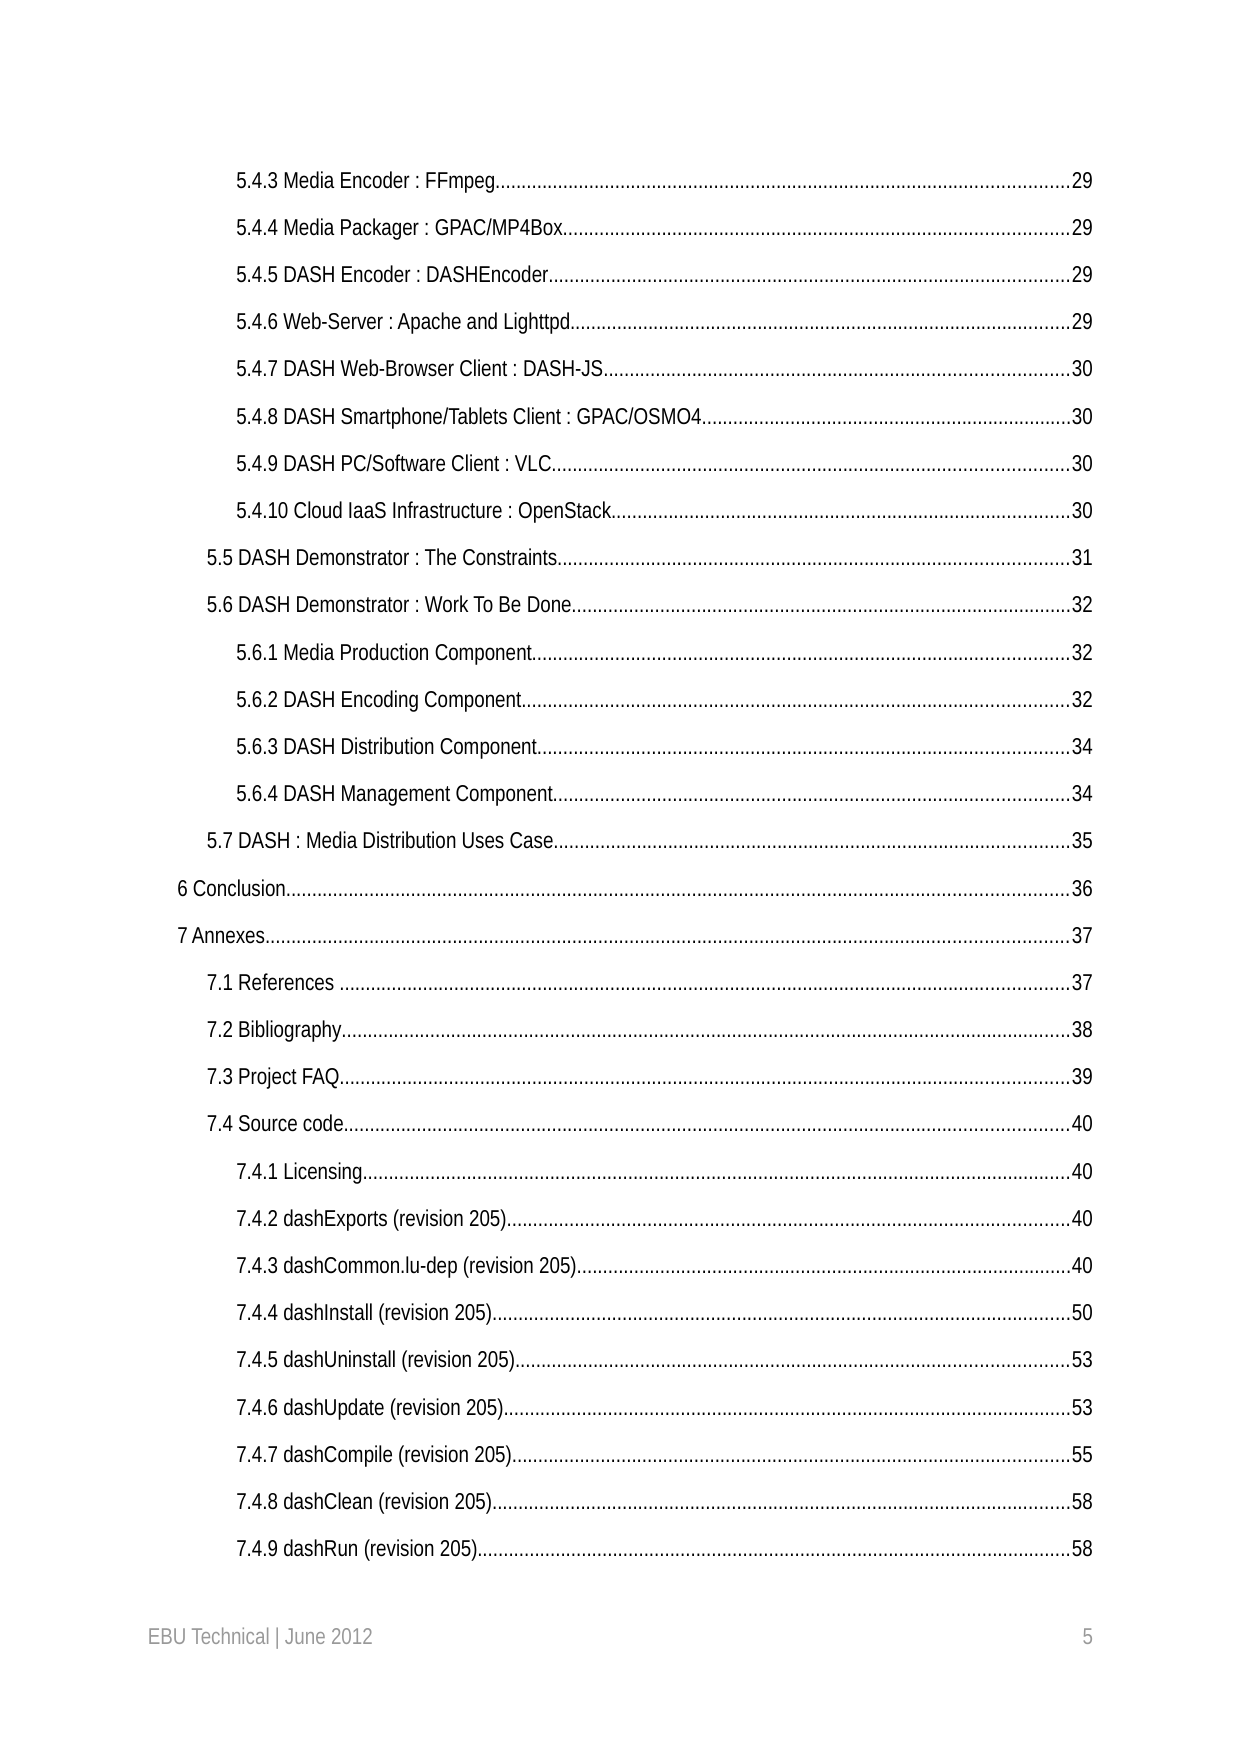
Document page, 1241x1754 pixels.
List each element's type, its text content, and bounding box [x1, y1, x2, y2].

text 5.4.10 Cloud IaaS Infrastructure : OpenStack 30 [236, 497, 1093, 523]
text 7.4 Source code 40 [207, 1110, 1093, 1137]
text 5.4.5 DASH Encoder : DASHEncoder 29 [236, 261, 1093, 287]
text 7.4.9 dashRun (revision 205) 58 [236, 1535, 1093, 1561]
text 5.5 DASH Demonstrator : The Constraints 31 [207, 544, 1093, 571]
text 5.6 DASH Demonstrator : Work To Be Done 32 [207, 591, 1093, 618]
text 5.4.3 Media Encoder : FFmpeg 29 [236, 167, 1093, 193]
text 5.7 DASH : Media Distribution Uses Case 35 [207, 827, 1093, 854]
text 7.1 References 37 [207, 969, 1093, 995]
text 5.4.4 Media Packager : GPAC/MP4Box 29 [236, 214, 1093, 240]
text 7.4.5 dashUninstall (revision 205) 53 [236, 1346, 1093, 1373]
text 5.6.1 Media Production Component 32 [236, 638, 1093, 665]
text 7.4.6 dashUpdate (revision 205) 53 [236, 1393, 1093, 1420]
text 7.4.8 dashClean (revision 205) 58 [236, 1488, 1093, 1514]
text 7.4.3 dashCommon.lu-dep (revision 205) 40 [236, 1252, 1093, 1278]
text 5.4.7 DASH Web-Browser Client : DASH-JS 30 [236, 355, 1093, 382]
text 5.4.6 Web-Server : Apache and Lighttpd 29 [236, 308, 1093, 334]
text 7.4.1 Licensing 40 [236, 1158, 1093, 1184]
text 5.4.8 DASH Smartphone/Tablets Client : GPAC/OSMO4 30 [236, 403, 1093, 429]
text 6 Conclusion 36 [177, 874, 1093, 901]
text 7.3 Project FAQ 39 [207, 1063, 1093, 1089]
text 5.6.3 DASH Distribution Component 34 [236, 733, 1093, 759]
text 7.2 Bibliography 38 [207, 1016, 1093, 1042]
text 5.6.2 DASH Encoding Component 32 [236, 686, 1093, 712]
text 7.4.2 dashExports (revision 205) 40 [236, 1205, 1093, 1231]
text 7.4.7 dashCompile (revision 205) 55 [236, 1441, 1093, 1467]
text 7.4.4 dashInstall (revision 205) 50 [236, 1299, 1093, 1326]
text 7 Annexes 37 [177, 922, 1093, 948]
text 5.6.4 DASH Management Component 34 [236, 780, 1093, 806]
text 5.4.9 DASH PC/Software Client : VLC 30 [236, 450, 1093, 476]
